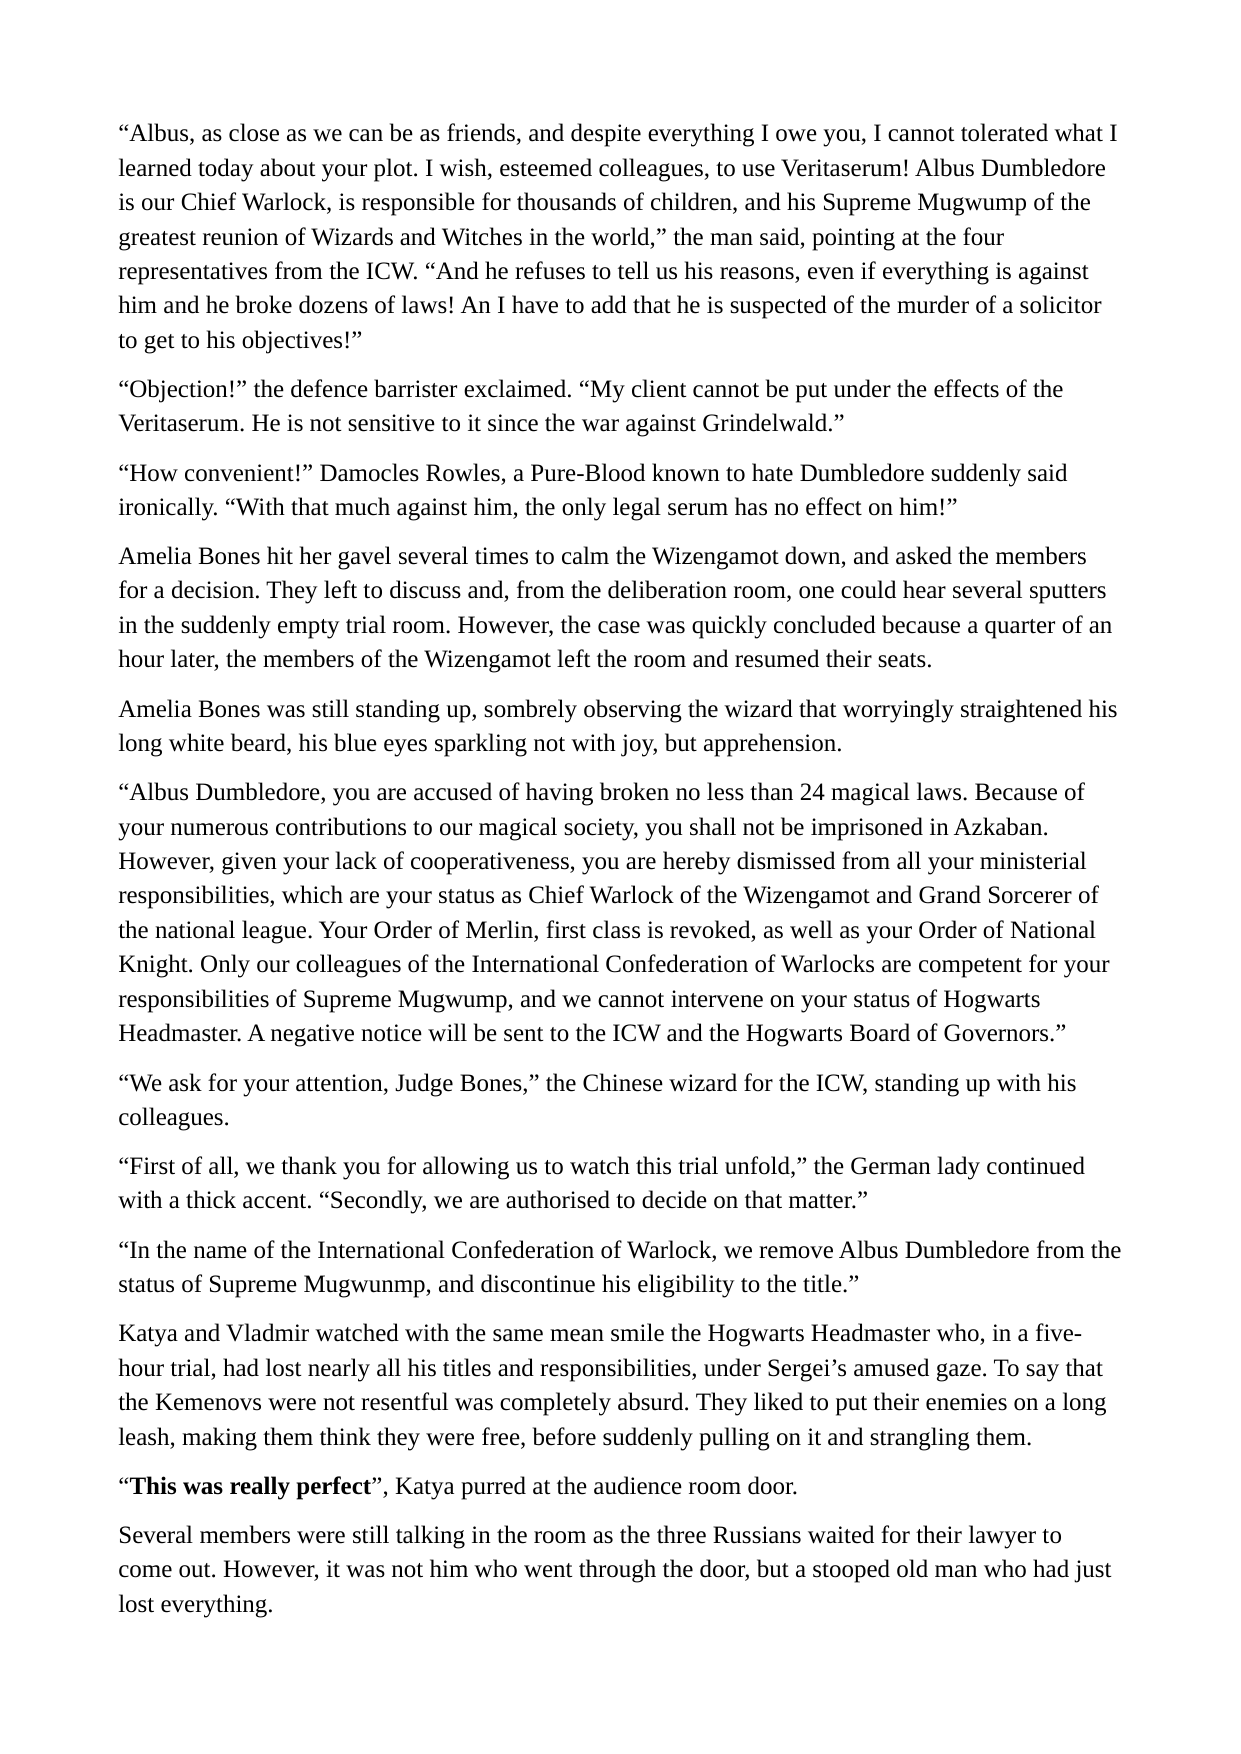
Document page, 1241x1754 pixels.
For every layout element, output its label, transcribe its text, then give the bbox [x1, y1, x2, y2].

text “First of all, we thank you for allowing us to watch this trial unfold,” the German lady continued with a thick accent. “Secondly, we are authorised to decide on that matter.” [118, 1151, 1122, 1214]
text Amelia Bones was still standing up, sombrely observing the wizard that worryingly straightened his long white beard, his blue eyes sparkling not with joy, but apprehension. [118, 694, 1122, 757]
text “Objection!” the defence barrister exclaimed. “My client cannot be put under the effects of the Veritaserum. He is not sensitive to it since the war against Grindelwald.” [118, 374, 1122, 437]
text “Albus Dumbledore, you are accused of having broken no less than 24 magical laws. Because of your numerous contributions to our magical society, you shall not be imprisoned in Azkaban. However, given your lack of cooperativeness, you are hereby dismissed from all your ministerial responsibilities, which are your status as Chief Warlock of the Wizengamot and Grand Sorcerer of the national league. Your Order of Merlin, first class is revoked, as well as your Order of National Knight. Only our colleagues of the International Confederation of Warlocks are competent for your responsibilities of Supreme Mugwump, and we cannot intervene on your status of Hogwarts Headmaster. A negative notice will be sent to the ICW and the Hogwarts Board of Governors.” [118, 777, 1122, 1047]
text “How convenient!” Damocles Rowles, a Pure-Blood known to hate Dumbledore suddenly said ironically. “With that much against him, the only legal serum has no effect on him!” [118, 458, 1122, 521]
text “This was really perfect”, Katya purred at the audience room door. [118, 1471, 1122, 1499]
text Amelia Bones hit her gavel several times to calm the Wizengamot down, and asked the members for a decision. They left to discuss and, from the deliberation room, one could hear several sputters in the suddenly empty trial room. However, the case was quickly concluded because a quarter of an hour later, the members of the Wizengamot left the room and resumed their seats. [118, 541, 1122, 673]
text “Albus, as close as we can be as friends, and despite everything I owe you, I cannot tolerated what I learned today about your plot. I wish, esteemed colleagues, to use Veritaserum! Albus Dumbledore is our Chief Warlock, is responsible for thousands of children, and his Supreme Mugwump of the greatest reunion of Wizards and Witches in the world,” the man said, pointing at the four representatives from the ICW. “And he refuses to tell us his reasons, even if everything is against him and he broke dozens of laws! An I have to add that he is suspected of the murder of a solicitor to get to his objectives!” [118, 118, 1122, 354]
text “In the name of the International Confederation of Warlock, we remove Albus Dumbledore from the status of Supreme Mugwunmp, and discontinue his eligibility to the title.” [118, 1235, 1122, 1298]
text “We ask for your attention, Judge Bones,” the Chinese wizard for the ICW, standing up with his colleagues. [118, 1068, 1122, 1131]
text Katya and Vladmir watched with the same mean smile the Hogwarts Headmaster who, in a five-hour trial, had lost nearly all his titles and responsibilities, under Sergei’s amused gaze. To say that the Kemenovs were not resentful was completely absurd. They liked to put their enemies on a long leash, making them think they were free, before suddenly pulling on it and strangling them. [118, 1318, 1122, 1450]
text Several members were still talking in the room as the three Russians waited for their lawyer to come out. However, it was not him who went through the door, but a stooped old man who had just lost everything. [118, 1520, 1122, 1617]
